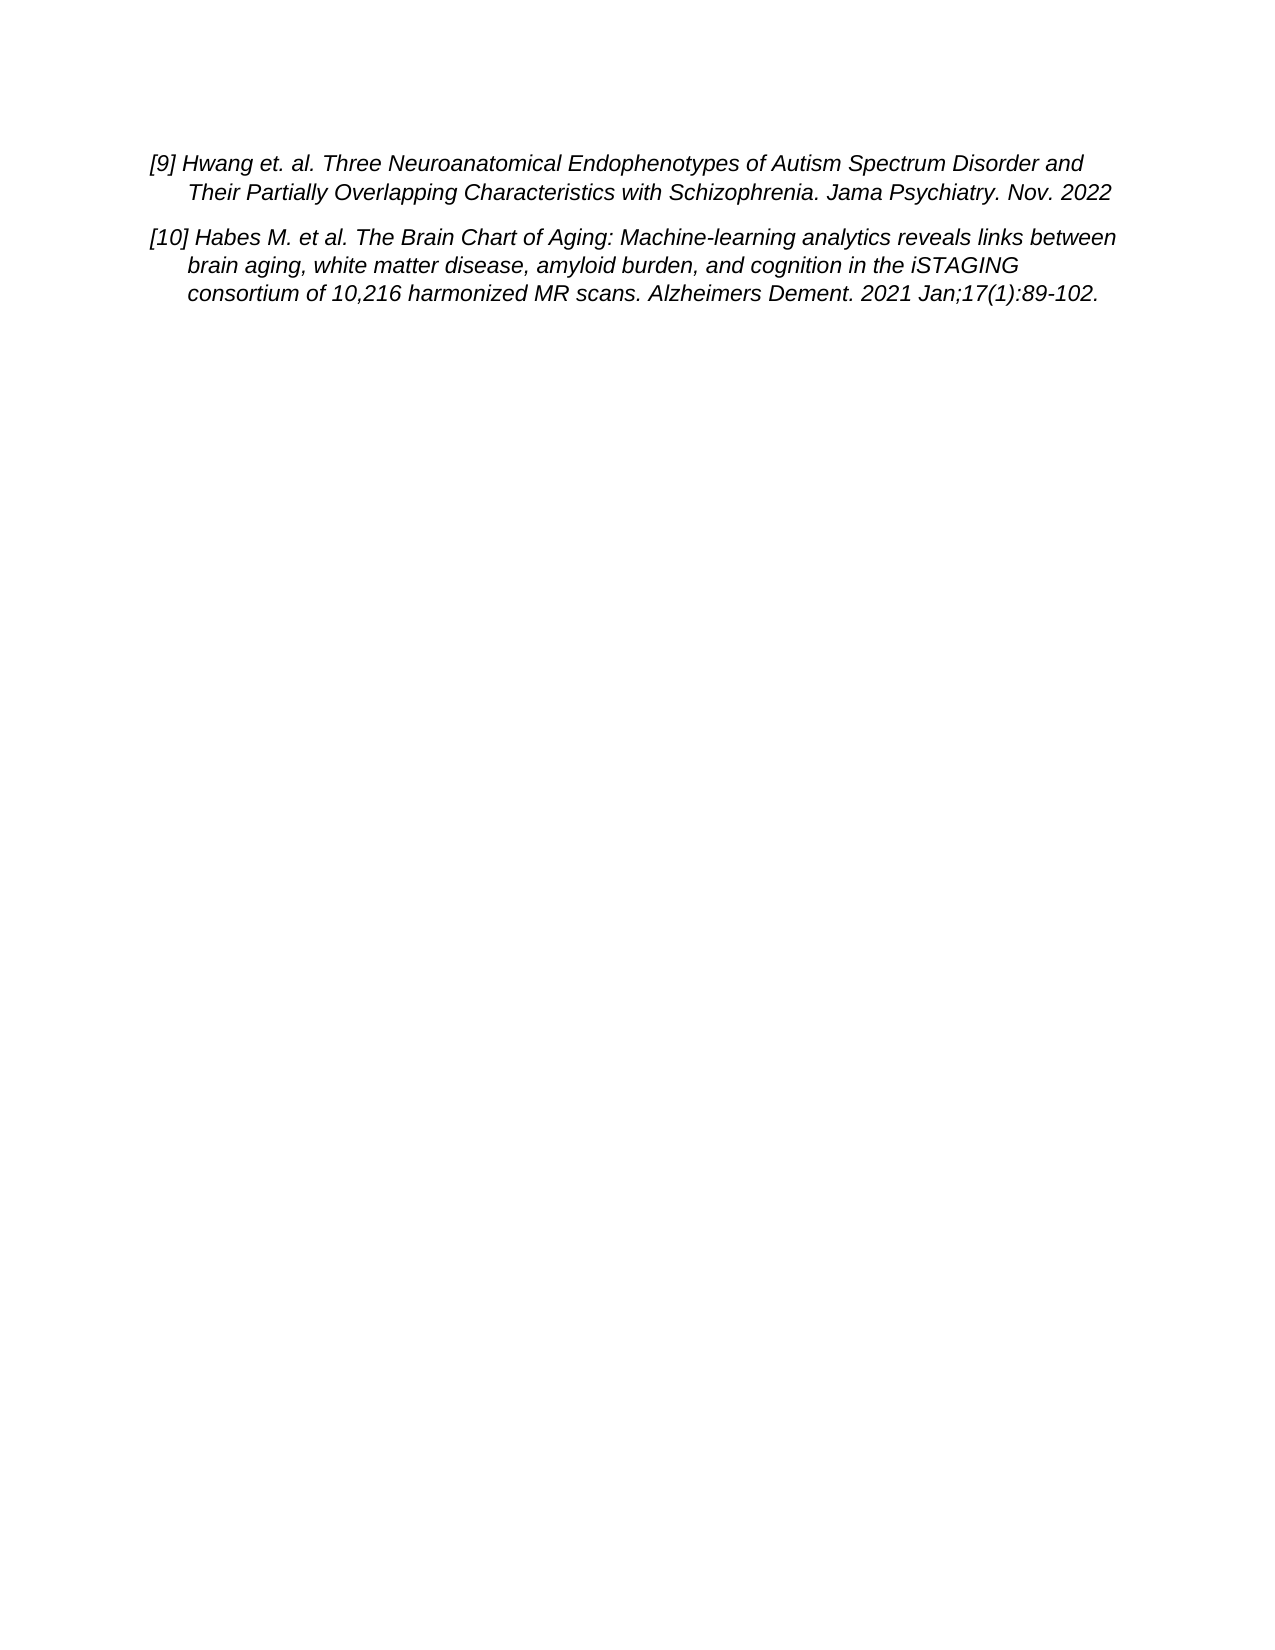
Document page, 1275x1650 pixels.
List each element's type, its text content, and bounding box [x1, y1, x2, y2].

text [9] Hwang et. al. Three Neuroanatomical Endophenotypes of Autism Spectrum Disorder and Their Partially Overlapping Characteristics with Schizophrenia. Jama Psychiatry. Nov. 2022 [150, 150, 1125, 205]
text [10] Habes M. et al. The Brain Chart of Aging: Machine-learning analytics reveals links between brain aging, white matter disease, amyloid burden, and cognition in the iSTAGING consortium of 10,216 harmonized MR scans. Alzheimers Dement. 2021 Jan;17(1):89-102. [150, 223, 1125, 307]
